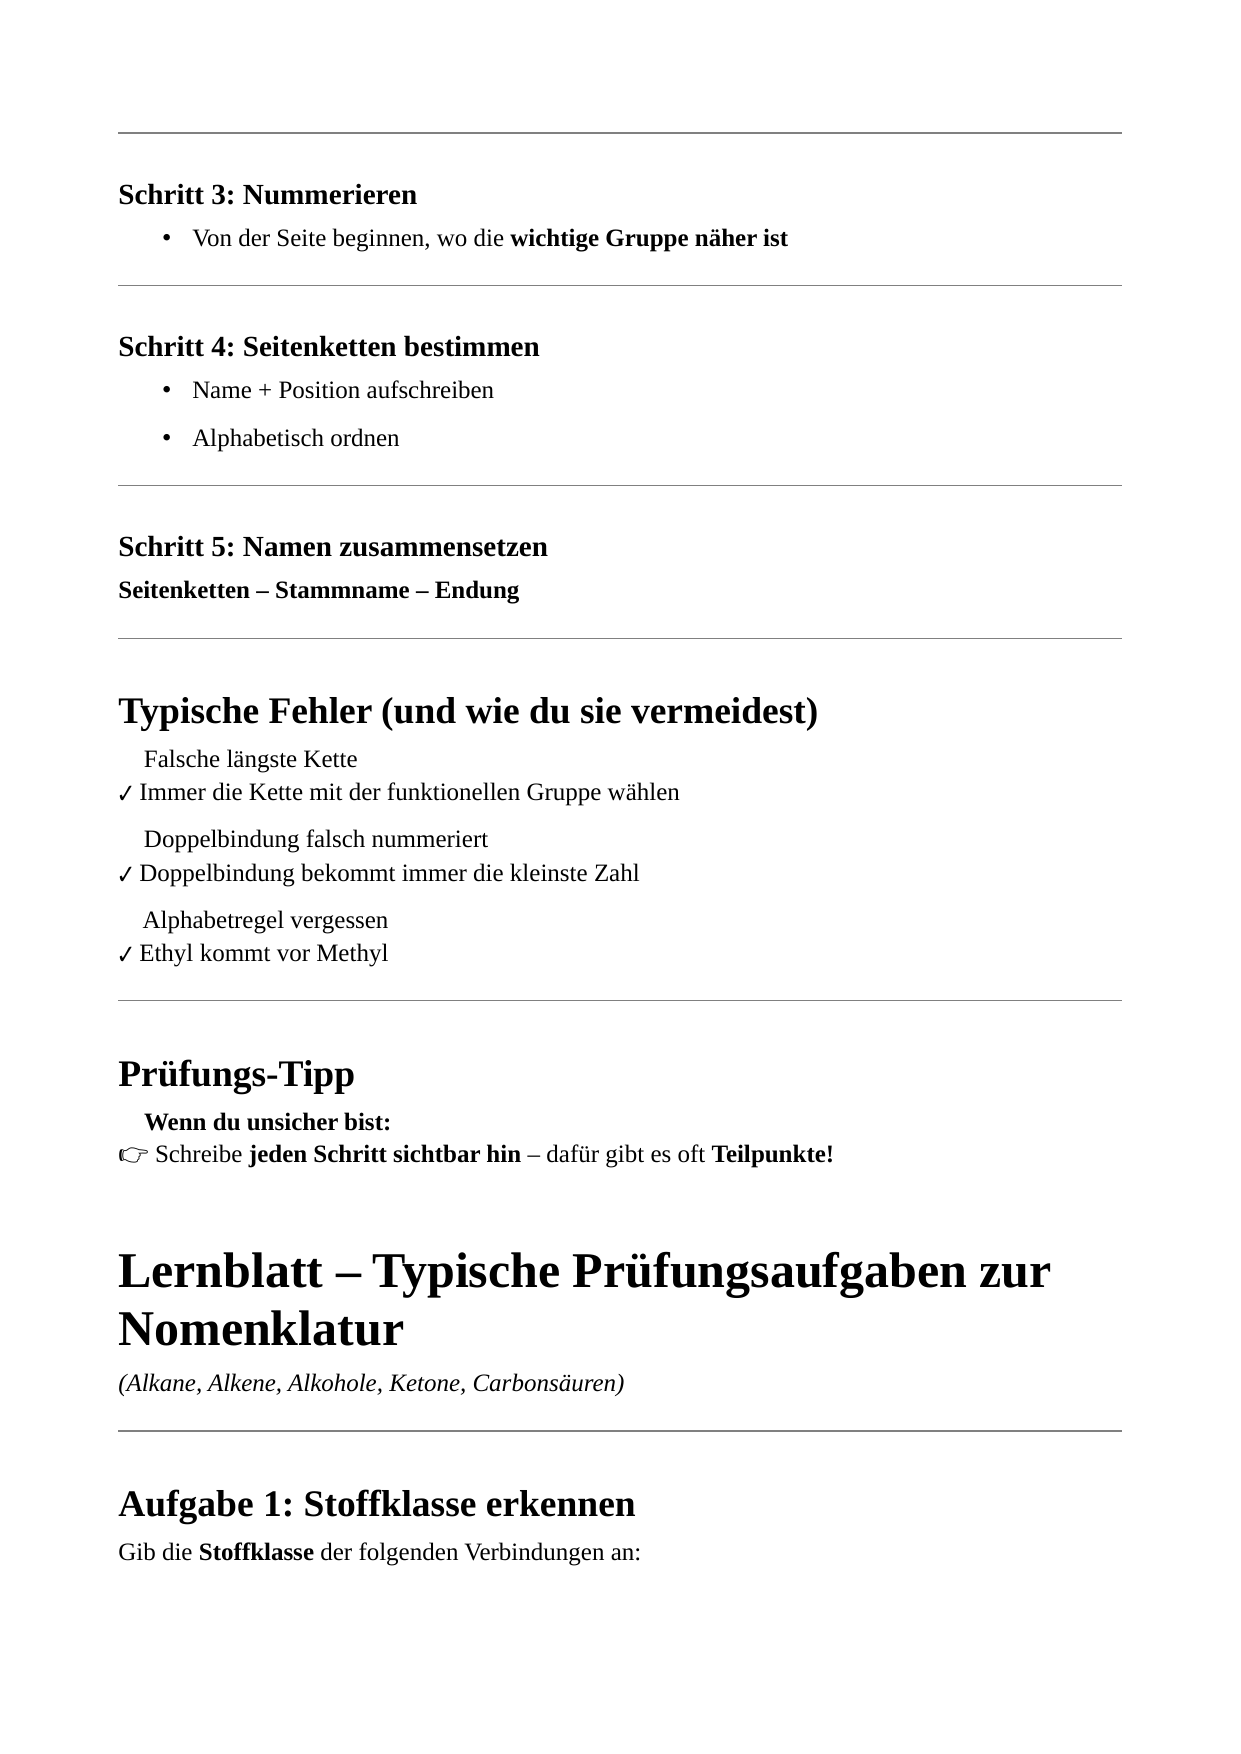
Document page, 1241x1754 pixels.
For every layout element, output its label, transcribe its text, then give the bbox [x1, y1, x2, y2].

subtitle Typische Fehler (und wie du sie vermeidest) [118, 688, 1122, 731]
text 💡 Wenn du unsicher bist: 👉 Schreibe jeden Schritt sichtbar hin – dafür gibt es oft Teilpunkte! [118, 1107, 1122, 1168]
subtitle Prüfungs-Tipp [118, 1051, 1122, 1094]
subtitle Schritt 3: Nummerieren [118, 177, 1122, 211]
subtitle Lernblatt – Typische Prüfungsaufgaben zur Nomenklatur [118, 1241, 1122, 1356]
text ❌ Falsche längste Kette ✔ Immer die Kette mit der funktionellen Gruppe wählen [118, 744, 1122, 806]
text ❌ Alphabetregel vergessen ✔ Ethyl kommt vor Methyl [118, 905, 1122, 967]
list Alphabetisch ordnen [162, 423, 1122, 452]
subtitle Aufgabe 1: Stoffklasse erkennen [118, 1481, 1122, 1524]
text ❌ Doppelbindung falsch nummeriert ✔ Doppelbindung bekommt immer die kleinste Zahl [118, 824, 1122, 886]
list Name + Position aufschreiben [162, 376, 1122, 404]
text Gib die Stoffklasse der folgenden Verbindungen an: [118, 1537, 1122, 1566]
text Seitenketten – Stammname – Endung [118, 576, 1122, 604]
list Von der Seite beginnen, wo die wichtige Gruppe näher ist [162, 223, 1122, 252]
text (Alkane, Alkene, Alkohole, Ketone, Carbonsäuren) [118, 1368, 1122, 1397]
subtitle Schritt 4: Seitenketten bestimmen [118, 329, 1122, 363]
subtitle Schritt 5: Namen zusammensetzen [118, 529, 1122, 563]
